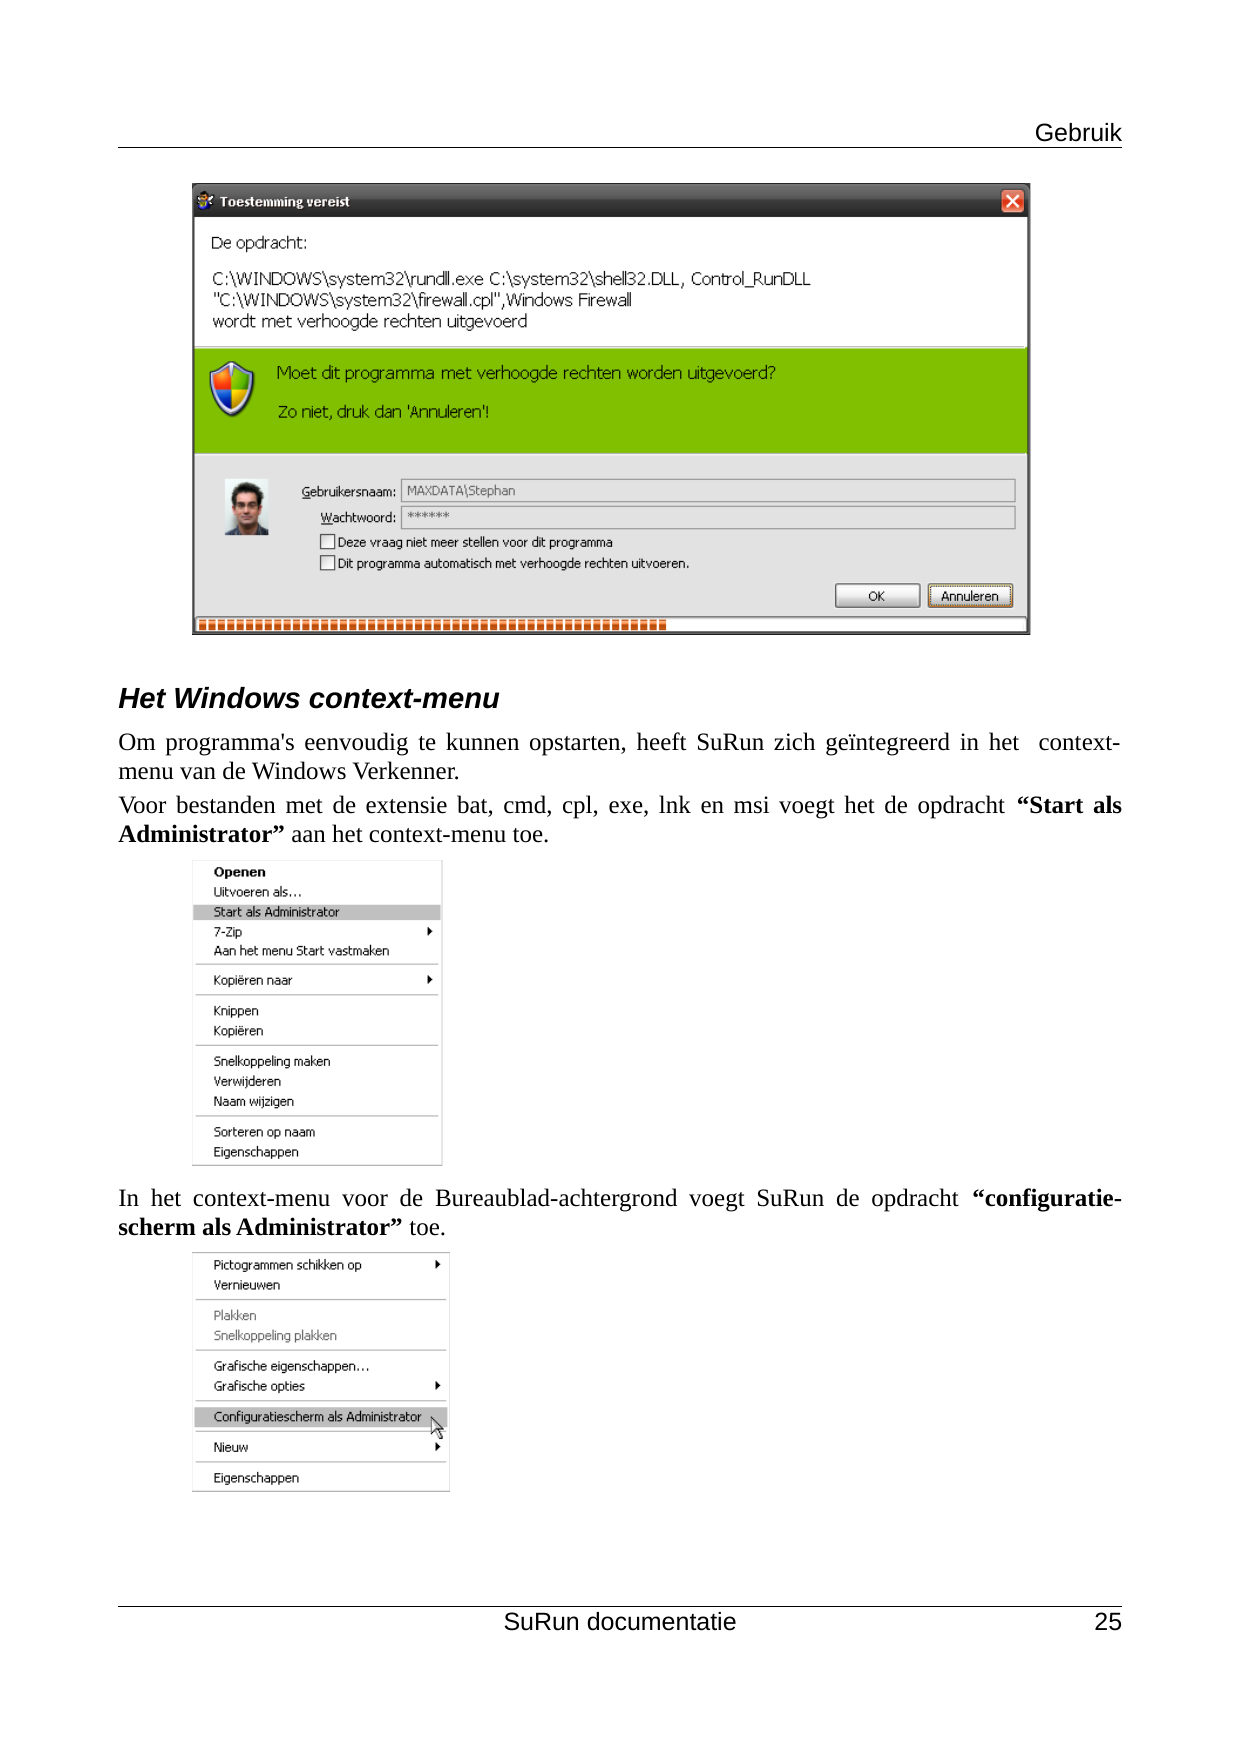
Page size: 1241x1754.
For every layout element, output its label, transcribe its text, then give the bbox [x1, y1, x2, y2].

picture [192, 183, 1031, 635]
text In het context-menu voor de Bureaublad-achtergrond voegt SuRun de opdracht “configuratie­scherm als Administrator” toe. [118, 1183, 1122, 1241]
picture [192, 860, 443, 1166]
subtitle Het Windows context-menu [118, 681, 1122, 715]
text Voor bestanden met de extensie bat, cmd, cpl, exe, lnk en msi voegt het de opdracht “Start als Administrator” aan het context-menu toe. [118, 791, 1122, 848]
text Om programma's eenvoudig te kunnen opstarten, heeft SuRun zich geïntegreerd in het context-menu van de Windows Verkenner. [118, 727, 1122, 785]
picture [192, 1252, 450, 1492]
